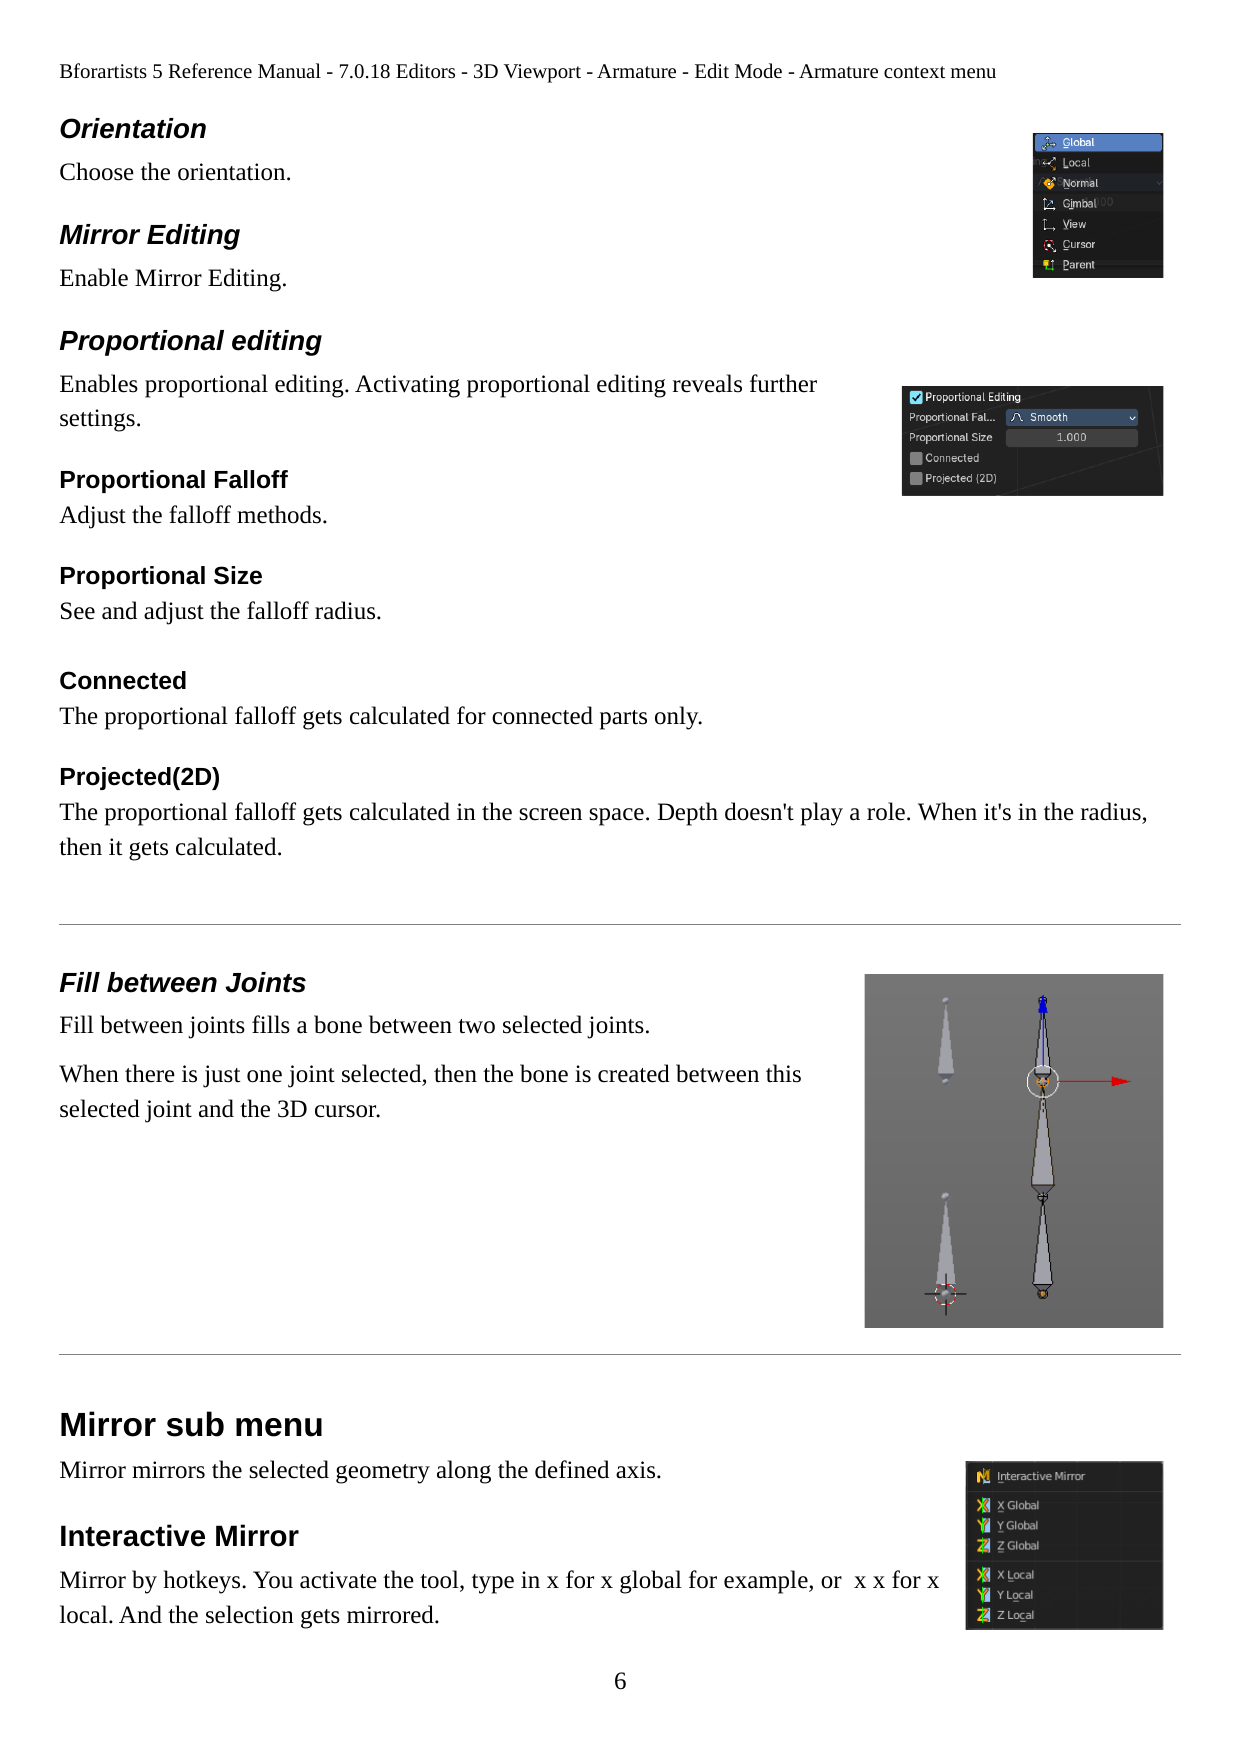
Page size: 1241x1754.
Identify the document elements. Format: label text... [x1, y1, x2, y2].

text Enable Mirror Editing. [59, 263, 1181, 292]
subtitle Connected [59, 666, 1181, 694]
subtitle Mirror sub menu [59, 1404, 1181, 1443]
text Enables proportional editing. Activating proportional editing reveals further settings. [59, 369, 1181, 432]
text Mirror mirrors the selected geometry along the defined axis. [59, 1456, 1181, 1484]
subtitle [1164, 218, 1181, 250]
picture [1032, 133, 1164, 278]
text [1164, 157, 1181, 186]
subtitle [1164, 1519, 1181, 1553]
subtitle Orientation [59, 113, 1181, 144]
picture [901, 386, 1164, 496]
subtitle Proportional editing [59, 324, 1181, 356]
subtitle Projected(2D) [59, 762, 1181, 791]
picture [864, 974, 1164, 1328]
subtitle Fill between Joints [59, 966, 1181, 998]
subtitle Interactive Mirror [59, 1519, 965, 1553]
subtitle Mirror Editing [59, 218, 1032, 250]
text See and adjust the falloff radius. [59, 596, 1181, 625]
text Adjust the falloff methods. [59, 500, 1181, 528]
text Choose the orientation. [59, 157, 1032, 186]
text The proportional falloff gets calculated for connected parts only. [59, 701, 1181, 729]
text Mirror by hotkeys. You activate the tool, type in x for x global for example, or x x for x local. And the selection gets mirrored. [59, 1565, 965, 1629]
subtitle [1164, 465, 1181, 493]
text Fill between joints fills a bone between two selected joints. [59, 1011, 864, 1039]
subtitle Proportional Size [59, 561, 1181, 590]
picture [965, 1461, 1164, 1630]
subtitle Proportional Falloff [59, 465, 901, 493]
text When there is just one joint selected, then the bone is created between this selected joint and the 3D cursor. [59, 1059, 864, 1123]
text The proportional falloff gets calculated in the screen space. Depth doesn't play a role. When it's in the radius, then it gets calculated. [59, 797, 1181, 860]
